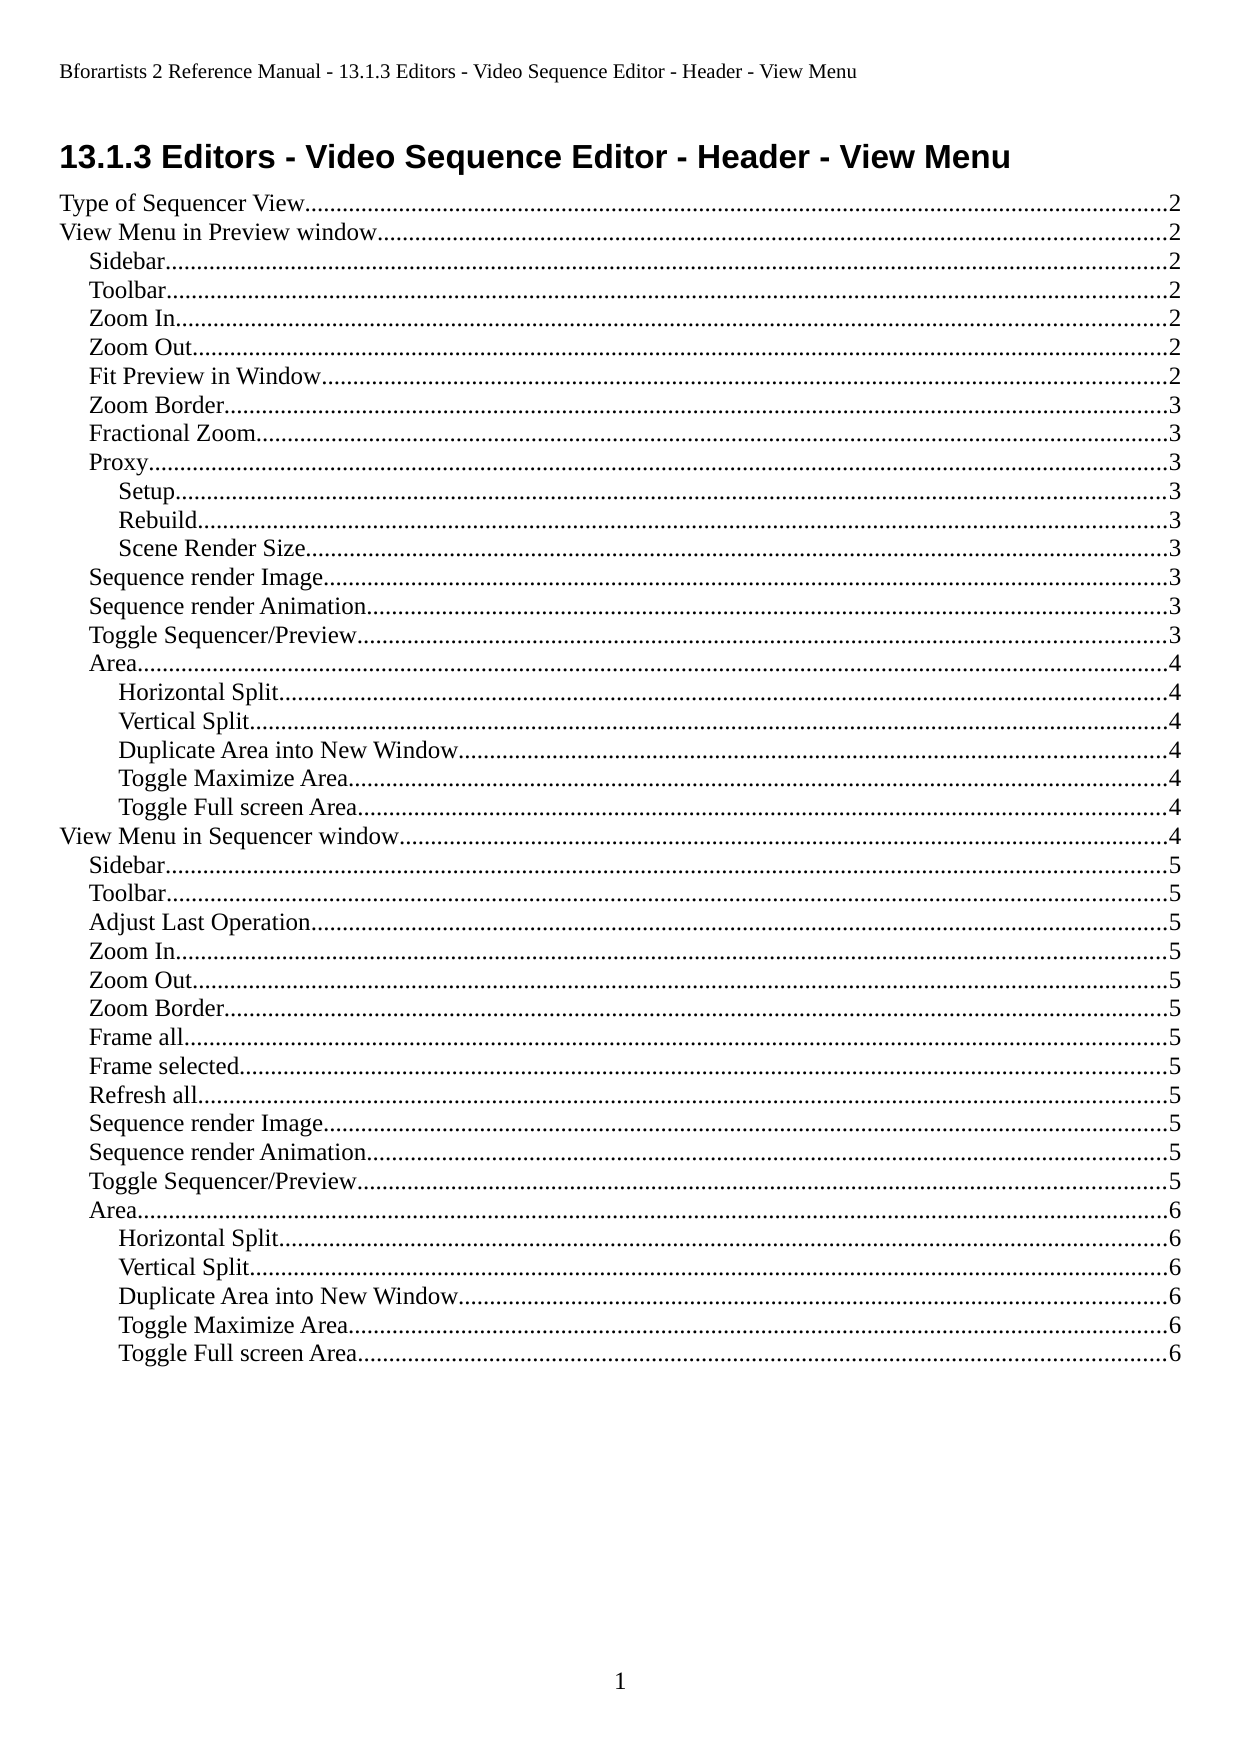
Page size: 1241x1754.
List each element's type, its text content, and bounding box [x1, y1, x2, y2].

text Duplicate Area into New Window 6 [118, 1281, 1181, 1310]
text Scene Render Size 3 [118, 533, 1181, 562]
text Zoom Out 5 [88, 965, 1181, 993]
text Sequence render Image 5 [88, 1108, 1181, 1137]
text Zoom Border 5 [88, 993, 1181, 1022]
text Toolbar 5 [88, 878, 1181, 907]
text Zoom Out 2 [88, 332, 1181, 361]
text Toggle Maximize Area 6 [118, 1310, 1181, 1338]
text Horizontal Split 6 [118, 1223, 1181, 1252]
text Sequence render Animation 5 [88, 1137, 1181, 1166]
text Fractional Zoom 3 [88, 418, 1181, 447]
text View Menu in Preview window 2 [59, 217, 1181, 246]
subtitle 13.1.3 Editors - Video Sequence Editor - Header - View Menu [59, 138, 1181, 176]
text Frame selected 5 [88, 1051, 1181, 1080]
text Adjust Last Operation 5 [88, 907, 1181, 936]
text Vertical Split 6 [118, 1252, 1181, 1281]
text Proxy 3 [88, 447, 1181, 476]
text View Menu in Sequencer window 4 [59, 821, 1181, 850]
text Sequence render Image 3 [88, 562, 1181, 591]
text Rebuild 3 [118, 505, 1181, 533]
text Setup 3 [118, 476, 1181, 505]
text Toggle Full screen Area 6 [118, 1338, 1181, 1367]
text Sidebar 2 [88, 246, 1181, 275]
text Zoom In 5 [88, 936, 1181, 965]
text Vertical Split 4 [118, 706, 1181, 735]
text Horizontal Split 4 [118, 677, 1181, 706]
text Toggle Sequencer/Preview 5 [88, 1166, 1181, 1195]
text Sidebar 5 [88, 850, 1181, 878]
text Toggle Sequencer/Preview 3 [88, 620, 1181, 648]
text Duplicate Area into New Window 4 [118, 735, 1181, 763]
text Toggle Maximize Area 4 [118, 763, 1181, 792]
text Sequence render Animation 3 [88, 591, 1181, 620]
text Refresh all 5 [88, 1080, 1181, 1108]
text Frame all 5 [88, 1022, 1181, 1051]
text Toolbar 2 [88, 275, 1181, 303]
text Area 6 [88, 1195, 1181, 1223]
text Toggle Full screen Area 4 [118, 792, 1181, 821]
text Zoom In 2 [88, 303, 1181, 332]
text Area 4 [88, 648, 1181, 677]
text Zoom Border 3 [88, 390, 1181, 418]
text Fit Preview in Window 2 [88, 361, 1181, 390]
text Type of Sequencer View 2 [59, 188, 1181, 217]
